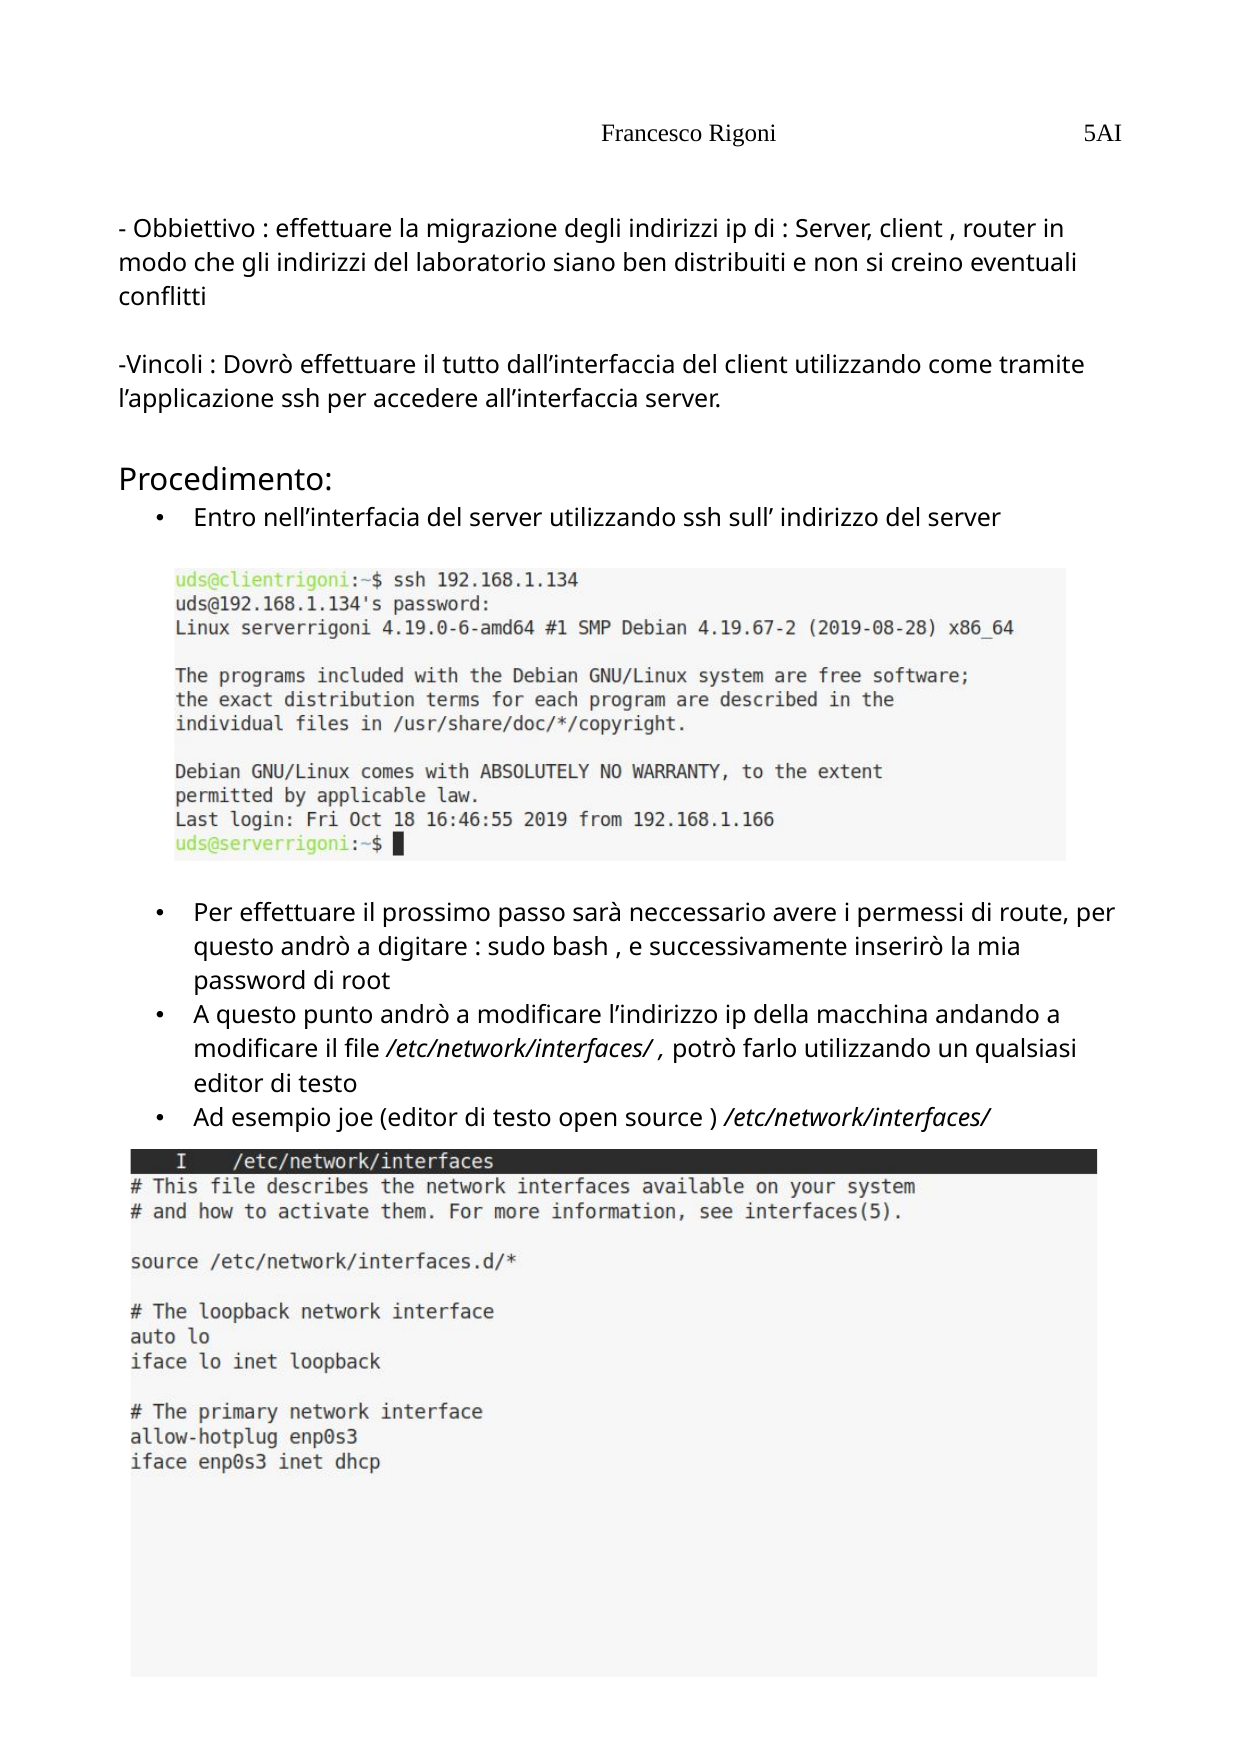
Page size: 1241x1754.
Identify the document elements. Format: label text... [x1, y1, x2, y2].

list A questo punto andrò a modificare l’indirizzo ip della macchina andando a modificare il file /etc/network/interfaces/ , potrò farlo utilizzando un qualsiasi editor di testo [156, 997, 1122, 1099]
list Per effettuare il prossimo passo sarà neccessario avere i permessi di route, per questo andrò a digitare : sudo bash , e successivamente inserirò la mia password di root [156, 895, 1122, 997]
list Ad esempio joe (editor di testo open source ) /etc/network/interfaces/ [156, 1099, 1122, 1133]
text - Obbiettivo : effettuare la migrazione degli indirizzi ip di : Server, client , router in modo che gli indirizzi del laboratorio siano ben distribuiti e non si creino eventuali conflitti [118, 210, 1122, 313]
picture [130, 1149, 1098, 1677]
text -Vincoli : Dovrò effettuare il tutto dall’interfaccia del client utilizzando come tramite l’applicazione ssh per accedere all’interfaccia server. [118, 347, 1122, 415]
text Procedimento: [118, 457, 1122, 500]
picture [174, 568, 1066, 861]
list Entro nell’interfacia del server utilizzando ssh sull’ indirizzo del server [156, 500, 1122, 534]
